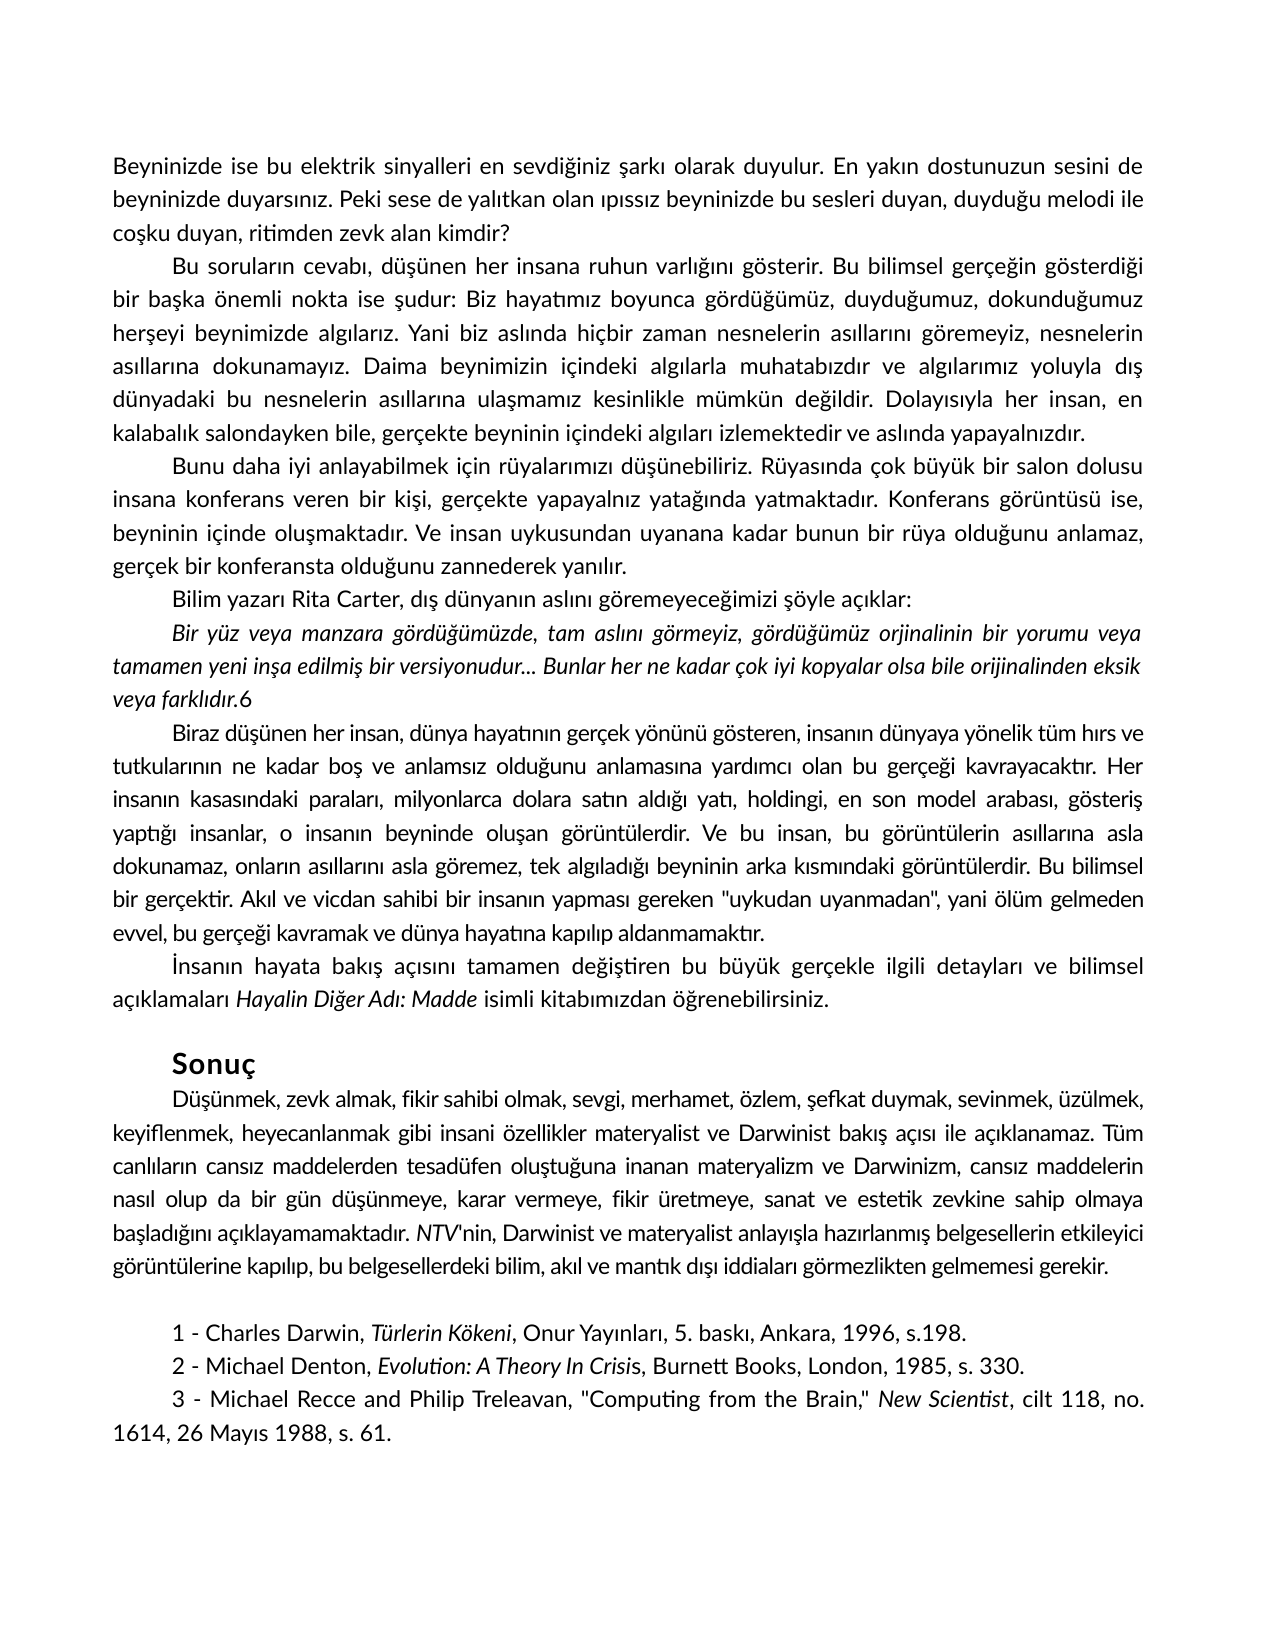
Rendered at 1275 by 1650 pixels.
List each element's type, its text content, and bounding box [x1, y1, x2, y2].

text Bu soruların cevabı, düşünen her insana ruhun varlığını gösterir. Bu bilimsel gerçeğin gösterdiği bir başka önemli nokta ise şudur: Biz hayatımız boyunca gördüğümüz, duyduğumuz, dokunduğumuz herşeyi beynimizde algılarız. Yani biz aslında hiçbir zaman nesnelerin asıllarını göremeyiz, nesnelerin asıllarına dokunamayız. Daima beynimizin içindeki algılarla muhatabızdır ve algılarımız yoluyla dış dünyadaki bu nesnelerin asıllarına ulaşmamız kesinlikle mümkün değildir. Dolayısıyla her insan, en kalabalık salondayken bile, gerçekte beyninin içindeki algıları izlemektedir ve aslında yapayalnızdır. [112, 248, 1145, 448]
text 3 - Michael Recce and Philip Treleavan, "Computing from the Brain," New Scientist, cilt 118, no. 1614, 26 Mayıs 1988, s. 61. [112, 1381, 1145, 1448]
text Beyninizde ise bu elektrik sinyalleri en sevdiğiniz şarkı olarak duyulur. En yakın dostunuzun sesini de beyninizde duyarsınız. Peki sese de yalıtkan olan ıpıssız beyninizde bu sesleri duyan, duyduğu melodi ile coşku duyan, ritimden zevk alan kimdir? [112, 148, 1145, 248]
text Bunu daha iyi anlayabilmek için rüyalarımızı düşünebiliriz. Rüyasında çok büyük bir salon dolusu insana konferans veren bir kişi, gerçekte yapayalnız yatağında yatmaktadır. Konferans görüntüsü ise, beyninin içinde oluşmaktadır. Ve insan uykusundan uyanana kadar bunun bir rüya olduğunu anlamaz, gerçek bir konferansta olduğunu zannederek yanılır. [112, 448, 1145, 581]
text İnsanın hayata bakış açısını tamamen değiştiren bu büyük gerçekle ilgili detayları ve bilimsel açıklamaları Hayalin Diğer Adı: Madde isimli kitabımızdan öğrenebilirsiniz. [112, 948, 1145, 1014]
text Sonuç [112, 1048, 1145, 1081]
text Bilim yazarı Rita Carter, dış dünyanın aslını göremeyeceğimizi şöyle açıklar: [112, 581, 1145, 614]
text 1 - Charles Darwin, Türlerin Kökeni, Onur Yayınları, 5. baskı, Ankara, 1996, s.198. [112, 1314, 1145, 1348]
text Bir yüz veya manzara gördüğümüzde, tam aslını görmeyiz, gördüğümüz orjinalinin bir yorumu veya tamamen yeni inşa edilmiş bir versiyonudur... Bunlar her ne kadar çok iyi kopyalar olsa bile orijinalinden eksik veya farklıdır.6 [112, 614, 1145, 714]
text Düşünmek, zevk almak, fikir sahibi olmak, sevgi, merhamet, özlem, şefkat duymak, sevinmek, üzülmek, keyiflenmek, heyecanlanmak gibi insani özellikler materyalist ve Darwinist bakış açısı ile açıklanamaz. Tüm canlıların cansız maddelerden tesadüfen oluştuğuna inanan materyalizm ve Darwinizm, cansız maddelerin nasıl olup da bir gün düşünmeye, karar vermeye, fikir üretmeye, sanat ve estetik zevkine sahip olmaya başladığını açıklayamamaktadır. NTV'nin, Darwinist ve materyalist anlayışla hazırlanmış belgesellerin etkileyici görüntülerine kapılıp, bu belgesellerdeki bilim, akıl ve mantık dışı iddiaları görmezlikten gelmemesi gerekir. [112, 1081, 1145, 1281]
text 2 - Michael Denton, Evolution: A Theory In Crisis, Burnett Books, London, 1985, s. 330. [112, 1348, 1145, 1381]
text Biraz düşünen her insan, dünya hayatının gerçek yönünü gösteren, insanın dünyaya yönelik tüm hırs ve tutkularının ne kadar boş ve anlamsız olduğunu anlamasına yardımcı olan bu gerçeği kavrayacaktır. Her insanın kasasındaki paraları, milyonlarca dolara satın aldığı yatı, holdingi, en son model arabası, gösteriş yaptığı insanlar, o insanın beyninde oluşan görüntülerdir. Ve bu insan, bu görüntülerin asıllarına asla dokunamaz, onların asıllarını asla göremez, tek algıladığı beyninin arka kısmındaki görüntülerdir. Bu bilimsel bir gerçektir. Akıl ve vicdan sahibi bir insanın yapması gereken "uykudan uyanmadan", yani ölüm gelmeden evvel, bu gerçeği kavramak ve dünya hayatına kapılıp aldanmamaktır. [112, 714, 1145, 948]
